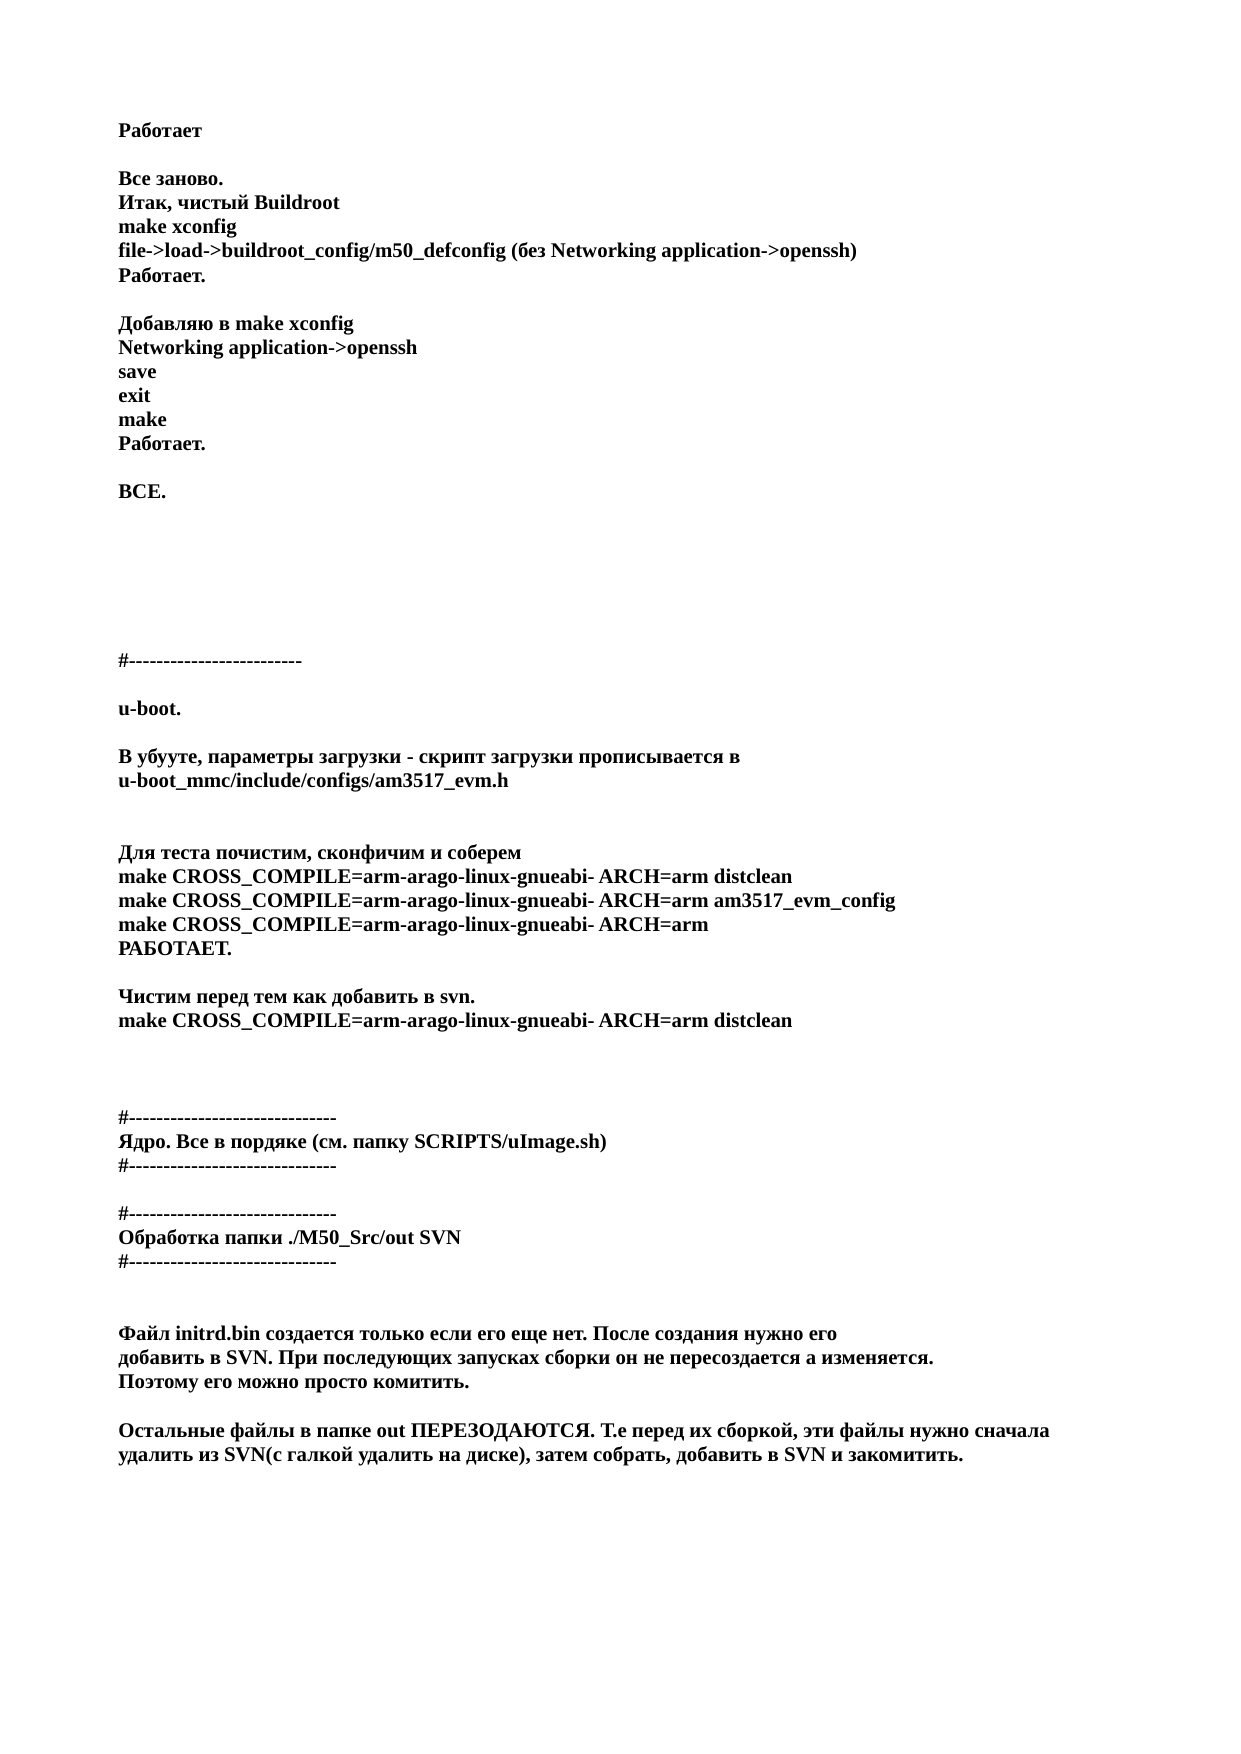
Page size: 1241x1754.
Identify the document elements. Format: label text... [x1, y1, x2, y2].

text В убууте, параметры загрузки - скрипт загрузки прописывается в [118, 744, 1122, 768]
text РАБОТАЕТ. [118, 936, 1122, 960]
text #------------------------------ [118, 1105, 1122, 1129]
text Для теста почистим, сконфичим и соберем [118, 840, 1122, 864]
text make CROSS_COMPILE=arm-arago-linux-gnueabi- ARCH=arm [118, 912, 1122, 936]
text u-boot. [118, 696, 1122, 720]
text save [118, 359, 1122, 383]
text Все заново. [118, 166, 1122, 190]
text Работает. [118, 431, 1122, 455]
text ВСЕ. [118, 479, 1122, 503]
text Networking application->openssh [118, 335, 1122, 359]
text Добавляю в make xconfig [118, 311, 1122, 335]
text make CROSS_COMPILE=arm-arago-linux-gnueabi- ARCH=arm am3517_evm_config [118, 888, 1122, 912]
text make [118, 407, 1122, 431]
text Остальные файлы в папке out ПЕРЕЗОДАЮТСЯ. Т.е перед их сборкой, эти файлы нужно сначала [118, 1417, 1122, 1442]
text Обработка папки ./M50_Src/out SVN [118, 1225, 1122, 1249]
text Работает [118, 118, 1122, 142]
text #------------------------------ [118, 1201, 1122, 1225]
text #------------------------- [118, 647, 1122, 672]
text #------------------------------ [118, 1153, 1122, 1177]
text Файл initrd.bin создается только если его еще нет. После создания нужно его [118, 1321, 1122, 1345]
text добавить в SVN. При последующих запусках сборки он не пересоздается а изменяется. [118, 1345, 1122, 1369]
text Итак, чистый Buildroot [118, 190, 1122, 214]
text make CROSS_COMPILE=arm-arago-linux-gnueabi- ARCH=arm distclean [118, 864, 1122, 888]
text exit [118, 383, 1122, 407]
text Работает. [118, 262, 1122, 287]
text #------------------------------ [118, 1249, 1122, 1273]
text file->load->buildroot_config/m50_defconfig (без Networking application->openssh) [118, 238, 1122, 262]
text Поэтому его можно просто комитить. [118, 1369, 1122, 1393]
text Ядро. Все в пордяке (см. папку SCRIPTS/uImage.sh) [118, 1129, 1122, 1153]
text Чистим перед тем как добавить в svn. [118, 984, 1122, 1008]
text u-boot_mmc/include/configs/am3517_evm.h [118, 768, 1122, 792]
text удалить из SVN(с галкой удалить на диске), затем собрать, добавить в SVN и закомитить. [118, 1442, 1122, 1466]
text make CROSS_COMPILE=arm-arago-linux-gnueabi- ARCH=arm distclean [118, 1008, 1122, 1032]
text make xconfig [118, 214, 1122, 238]
